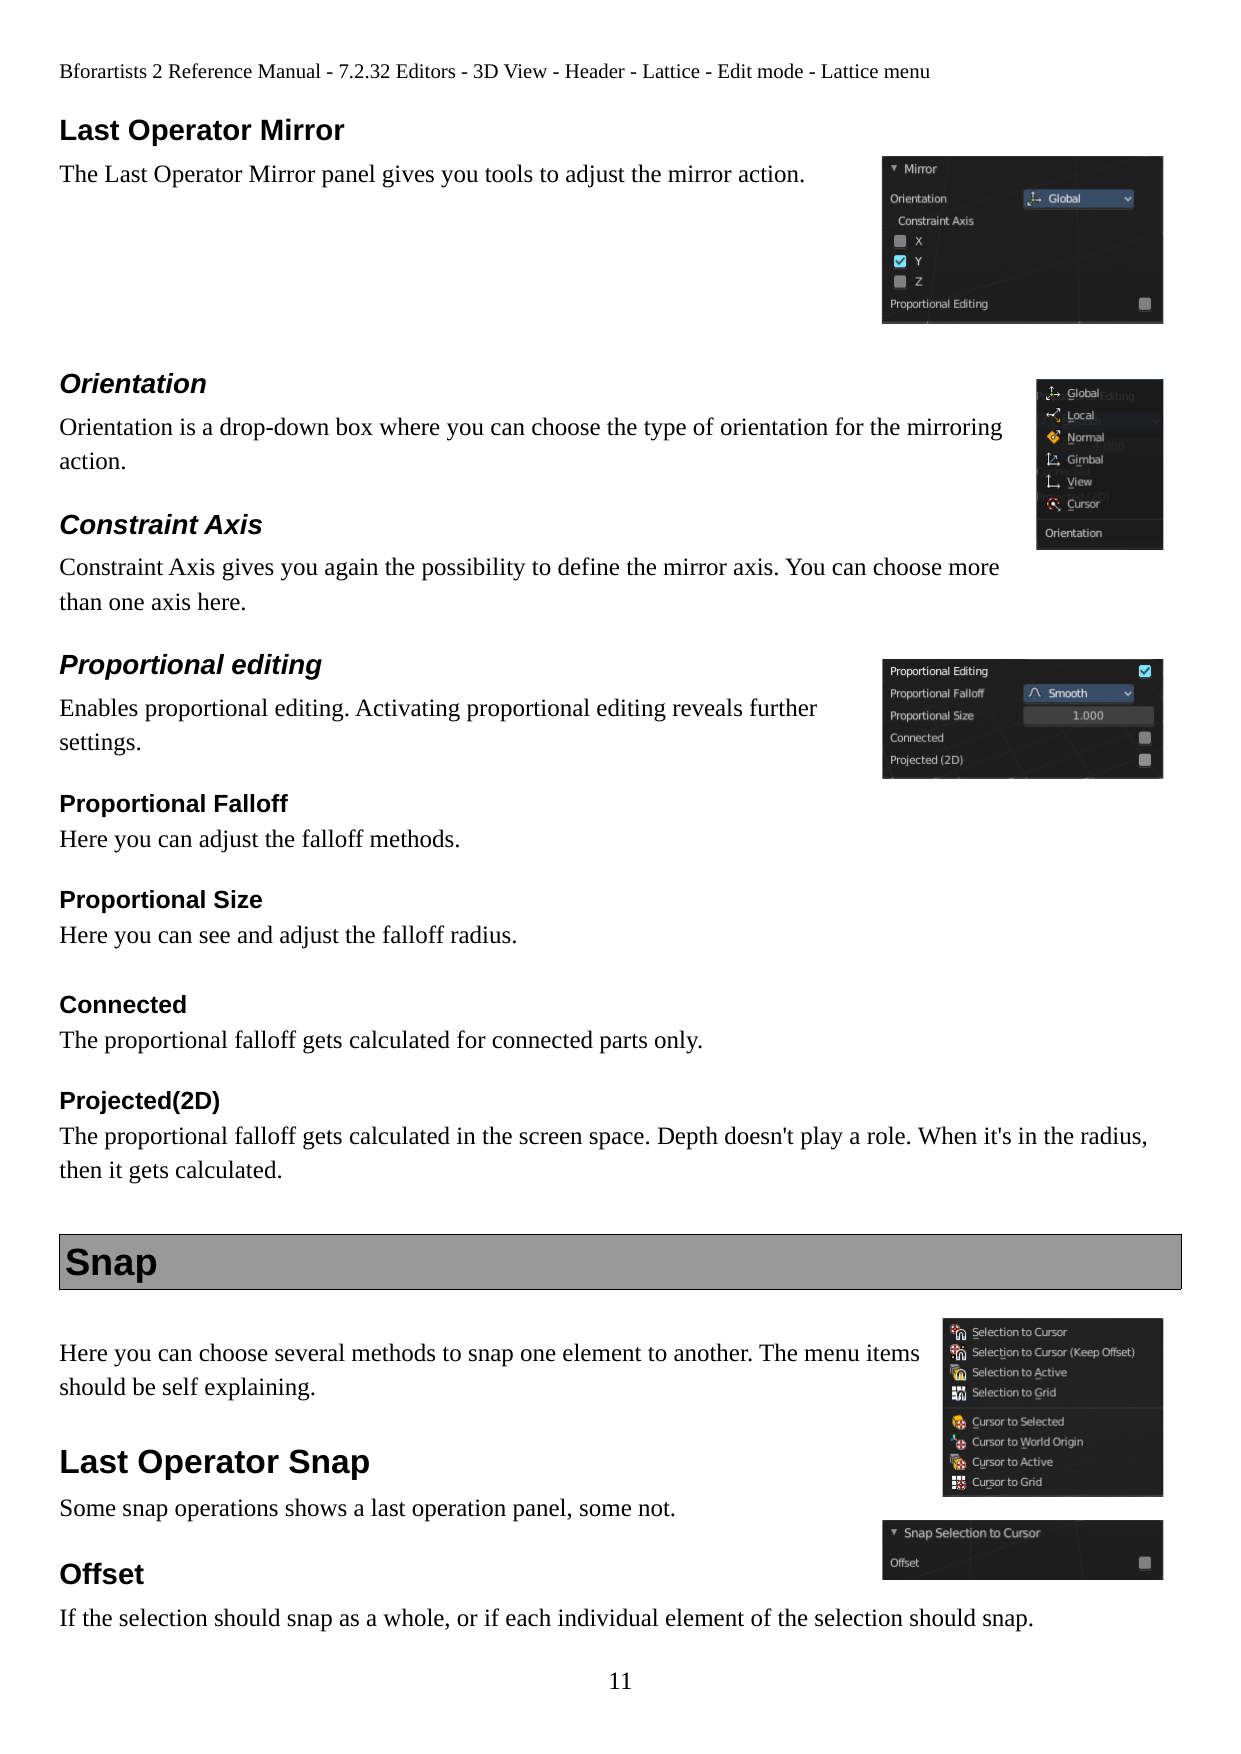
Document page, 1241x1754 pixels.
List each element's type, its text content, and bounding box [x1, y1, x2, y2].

text The Last Operator Mirror panel gives you tools to adjust the mirror action. [59, 159, 881, 188]
text Enables proportional editing. Activating proportional editing reveals further settings. [59, 693, 882, 756]
subtitle [1164, 508, 1181, 540]
picture [942, 1318, 1164, 1497]
text Here you can adjust the falloff methods. [59, 824, 1181, 852]
text Orientation is a drop-down box where you can choose the type of orientation for the mirroring action. [59, 412, 1036, 475]
subtitle Proportional Falloff [59, 789, 1181, 817]
subtitle [1164, 1442, 1181, 1481]
picture [1036, 379, 1164, 550]
picture [881, 156, 1164, 324]
subtitle Projected(2D) [59, 1086, 1181, 1115]
subtitle Proportional Size [59, 885, 1181, 914]
table_header Snap [60, 1235, 1181, 1289]
subtitle Orientation [59, 368, 1181, 399]
picture [882, 1520, 1164, 1580]
subtitle Last Operator Mirror [59, 113, 1181, 146]
text Here you can choose several methods to snap one element to another. The menu items should be self explaining. [59, 1338, 942, 1401]
text The proportional falloff gets calculated for connected parts only. [59, 1025, 1181, 1053]
text If the selection should snap as a whole, or if each individual element of the selection should snap. [59, 1603, 1181, 1632]
text Some snap operations shows a last operation panel, some not. [59, 1493, 1181, 1522]
subtitle Last Operator Snap [59, 1442, 942, 1481]
picture [882, 659, 1164, 779]
text Constraint Axis gives you again the possibility to define the mirror axis. You can choose more than one axis here. [59, 552, 1181, 616]
text Here you can see and adjust the falloff radius. [59, 920, 1181, 949]
subtitle Connected [59, 990, 1181, 1018]
subtitle Offset [59, 1557, 1181, 1591]
subtitle Constraint Axis [59, 508, 1036, 540]
subtitle Proportional editing [59, 648, 1181, 680]
text The proportional falloff gets calculated in the screen space. Depth doesn't play a role. When it's in the radius, then it gets calculated. [59, 1121, 1181, 1184]
